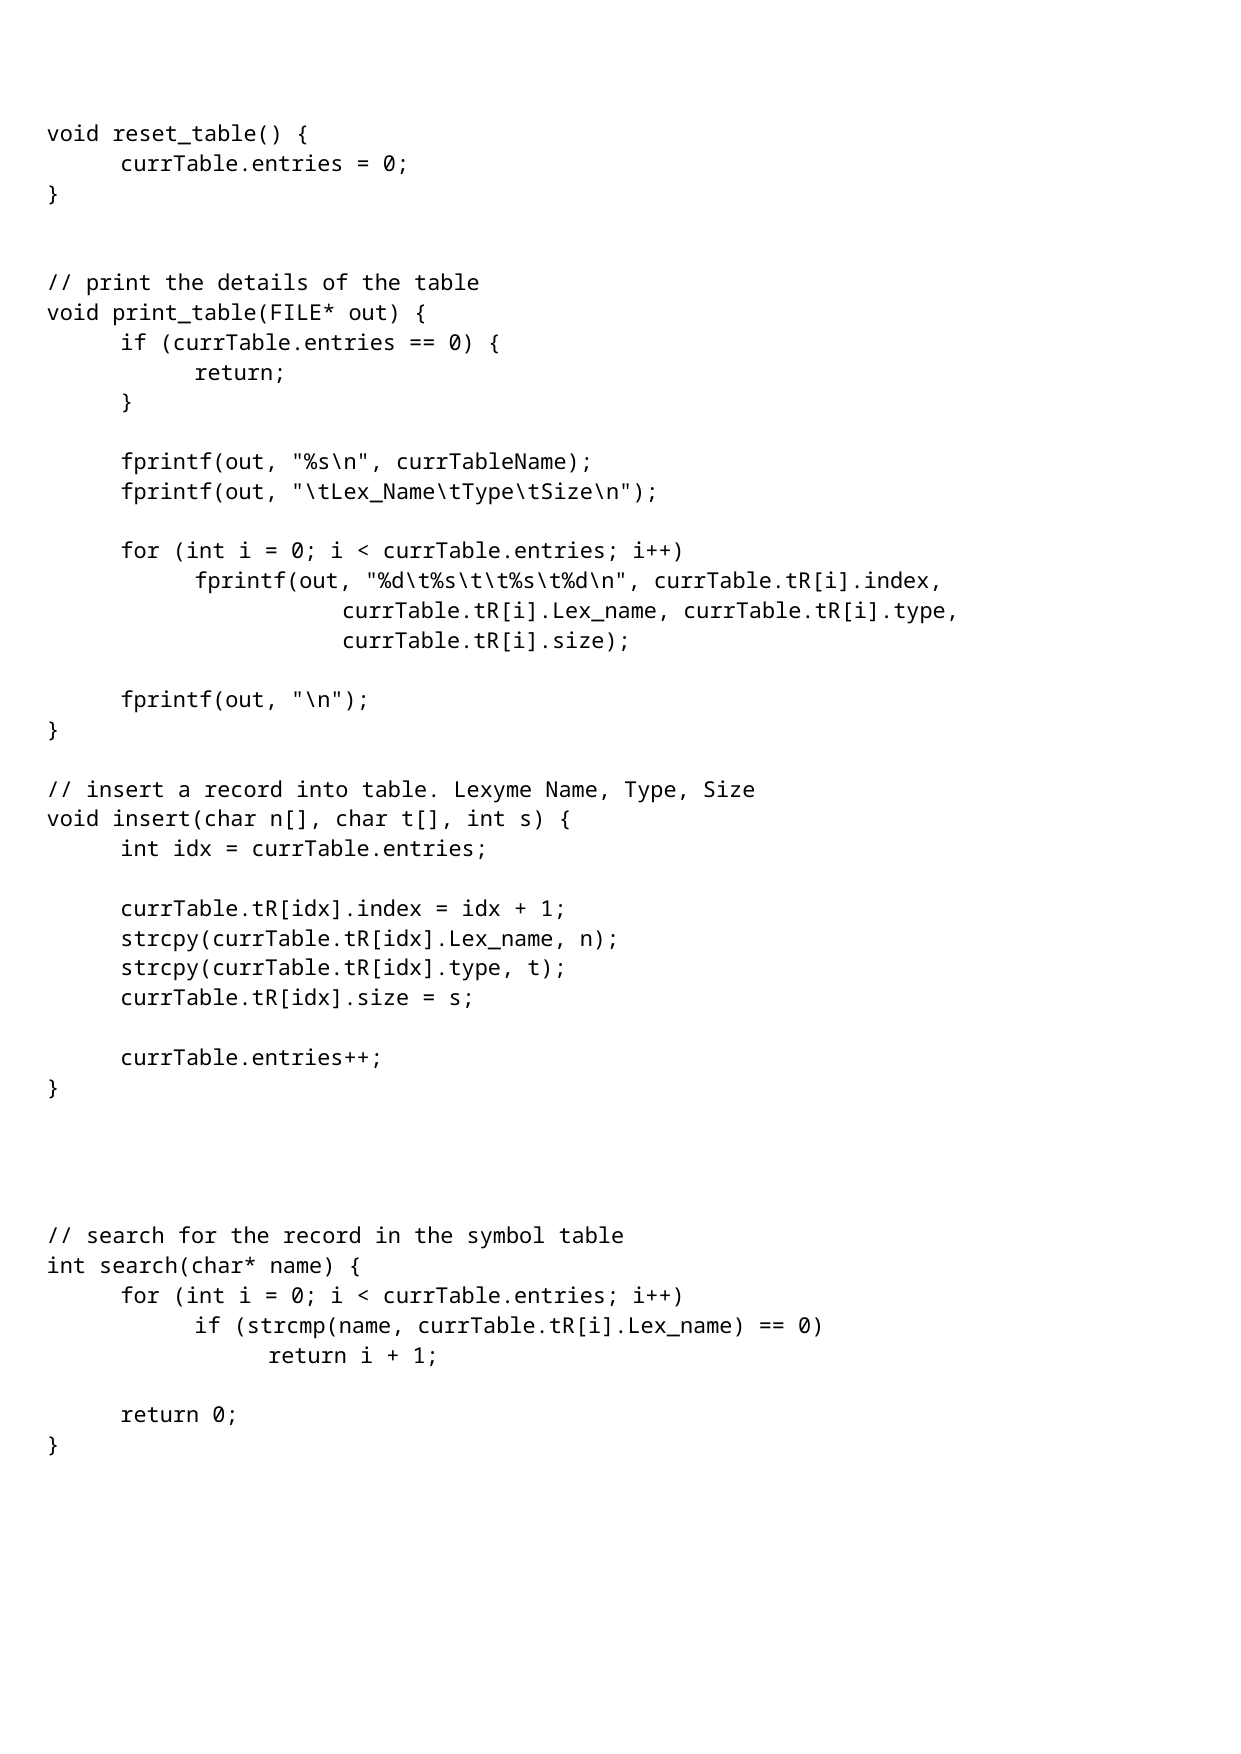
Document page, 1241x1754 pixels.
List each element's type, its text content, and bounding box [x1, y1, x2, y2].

text int search(char* name) { [46, 1250, 1198, 1280]
text return; [46, 356, 1198, 386]
text } [46, 178, 1198, 207]
text currTable.tR[idx].index = idx + 1; [46, 893, 1198, 922]
text for (int i = 0; i < currTable.entries; i++) [46, 1280, 1198, 1310]
text currTable.entries++; [46, 1042, 1198, 1071]
text if (currTable.entries == 0) { [46, 327, 1198, 356]
text void insert(char n[], char t[], int s) { [46, 803, 1198, 833]
text strcpy(currTable.tR[idx].type, t); [46, 952, 1198, 982]
text strcpy(currTable.tR[idx].Lex_name, n); [46, 922, 1198, 952]
text fprintf(out, "\tLex_Name\tType\tSize\n"); [46, 476, 1198, 505]
text fprintf(out, "%d\t%s\t\t%s\t%d\n", currTable.tR[i].index, [46, 565, 1198, 595]
text void print_table(FILE* out) { [46, 297, 1198, 327]
text } [46, 386, 1198, 416]
text // search for the record in the symbol table [46, 1220, 1198, 1250]
text fprintf(out, "%s\n", currTableName); [46, 446, 1198, 476]
text return 0; [46, 1399, 1198, 1429]
text } [46, 1071, 1198, 1101]
text void reset_table() { [46, 118, 1198, 148]
text fprintf(out, "\n"); [46, 684, 1198, 714]
text currTable.entries = 0; [46, 148, 1198, 178]
text } [46, 1429, 1198, 1459]
text // print the details of the table [46, 267, 1198, 297]
text return i + 1; [46, 1339, 1198, 1369]
text if (strcmp(name, currTable.tR[i].Lex_name) == 0) [46, 1310, 1198, 1339]
text int idx = currTable.entries; [46, 833, 1198, 863]
text // insert a record into table. Lexyme Name, Type, Size [46, 773, 1198, 803]
text currTable.tR[idx].size = s; [46, 982, 1198, 1012]
text } [46, 714, 1198, 744]
text for (int i = 0; i < currTable.entries; i++) [46, 535, 1198, 565]
text currTable.tR[i].Lex_name, currTable.tR[i].type, currTable.tR[i].size); [46, 595, 1198, 654]
